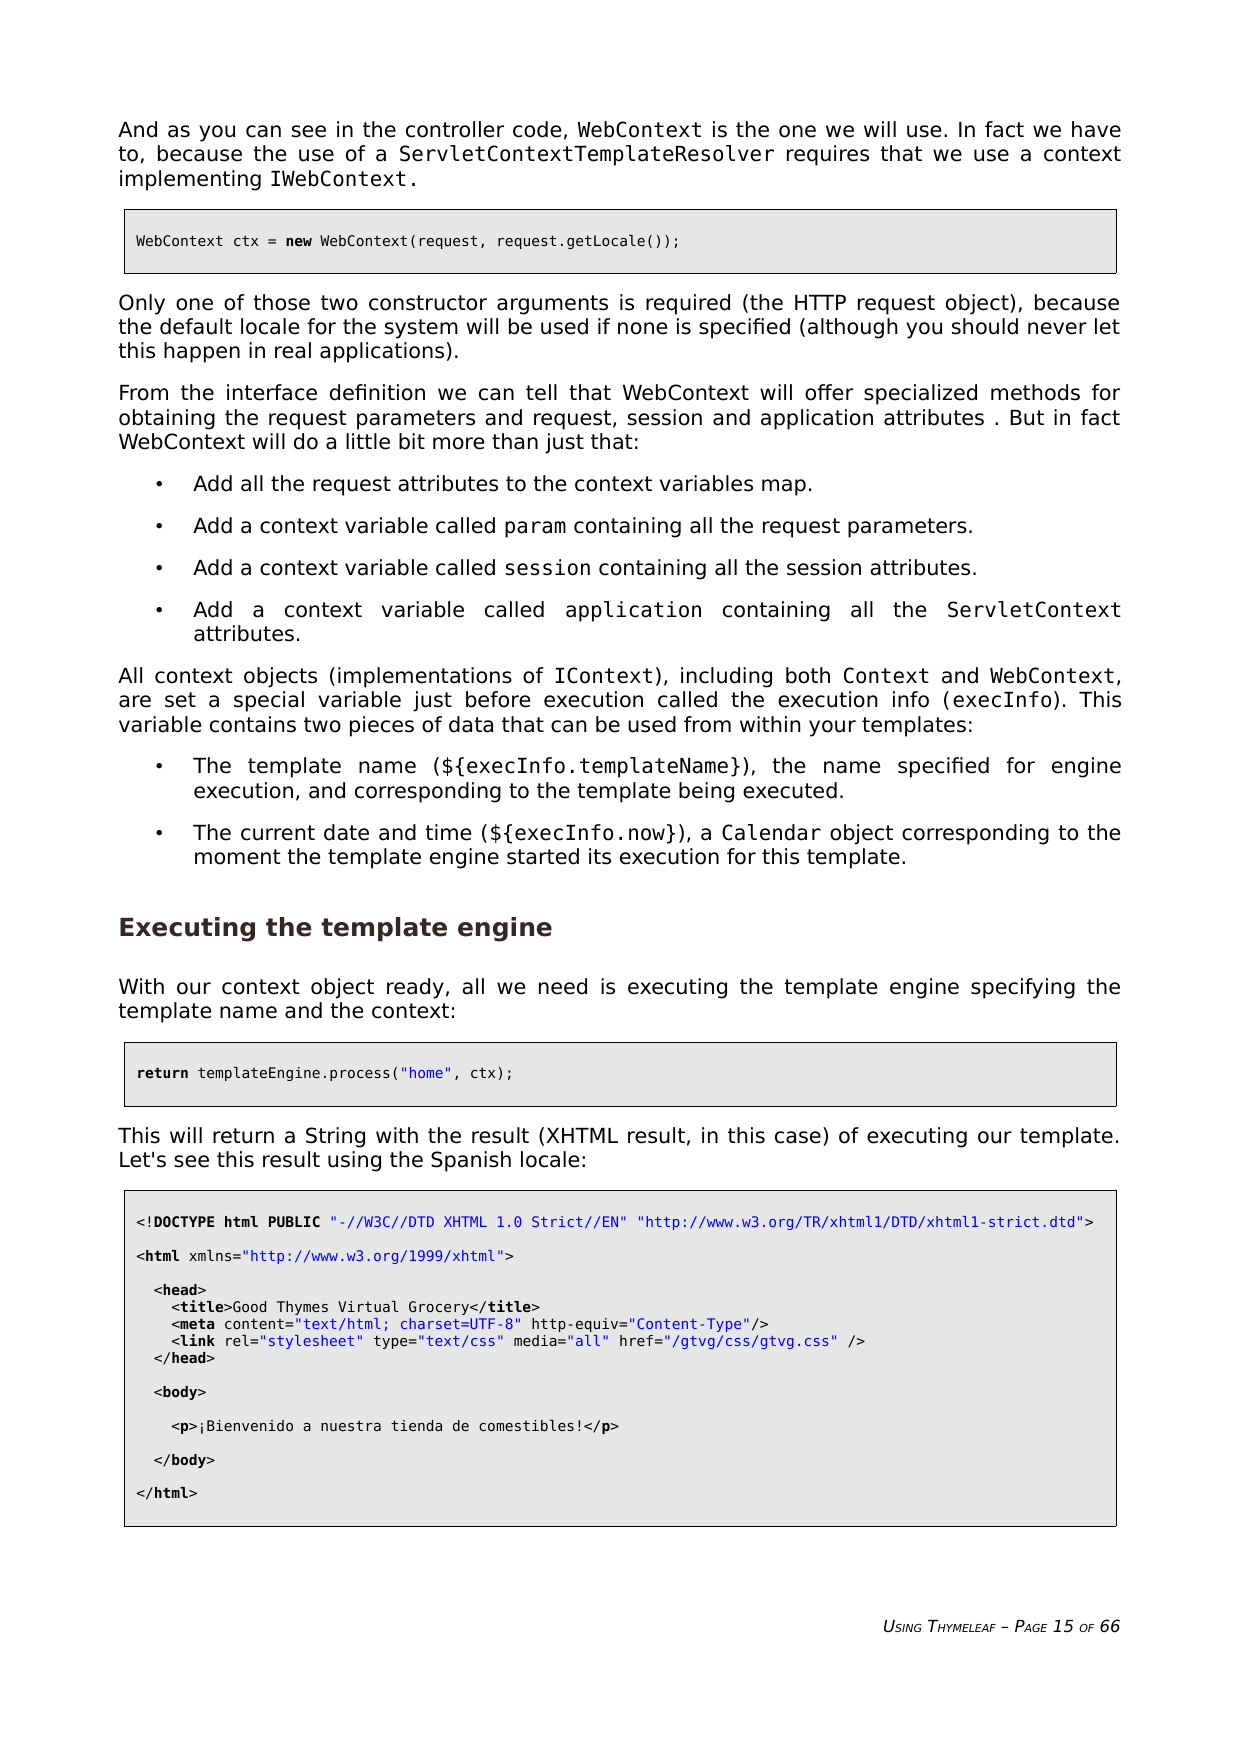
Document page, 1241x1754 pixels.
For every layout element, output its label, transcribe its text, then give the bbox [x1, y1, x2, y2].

text return templateEngine.process("home", ctx); [125, 1043, 1116, 1106]
list Add a context variable called session containing all the session attributes. [156, 556, 1122, 580]
text And as you can see in the controller code, WebContext is the one we will use. In fact we have to, because the use of a ServletContextTemplateResolver requires that we use a context implementing IWebContext. [118, 118, 1122, 191]
text WebContext ctx = new WebContext(request, request.getLocale()); [125, 210, 1116, 273]
text All context objects (implementations of IContext), including both Context and WebContext, are set a special variable just before execution called the execution info (execInfo). This variable contains two pieces of data that can be used from within your templates: [118, 664, 1122, 737]
list Add all the request attributes to the context variables map. [156, 472, 1122, 496]
text Only one of those two constructor arguments is required (the HTTP request object), because the default locale for the system will be used if none is specified (although you should never let this happen in real applications). [118, 291, 1122, 364]
text <!DOCTYPE html PUBLIC "-//W3C//DTD XHTML 1.0 Strict//EN" "http://www.w3.org/TR/xhtml1/DTD/xhtml1-strict.dtd"> <html xmlns="http://www.w3.org/1999/xhtml"> <head> <title>Good Thymes Virtual Grocery</title> <meta content="text/html; charset=UTF-8" http-equiv="Content-Type"/> <link rel="stylesheet" type="text/css" media="all" href="/gtvg/css/gtvg.css" /> </head> <body> <p>¡Bienvenido a nuestra tienda de comestibles!</p> </body> </html> [125, 1191, 1116, 1526]
text With our context object ready, all we need is executing the template engine specifying the template name and the context: [118, 975, 1122, 1024]
text From the interface definition we can tell that WebContext will offer specialized methods for obtaining the request parameters and request, session and application attributes . But in fact WebContext will do a little bit more than just that: [118, 381, 1122, 454]
list Add a context variable called param containing all the request parameters. [156, 514, 1122, 538]
list The current date and time (${execInfo.now}), a Calendar object corresponding to the moment the template engine started its execution for this template. [156, 821, 1122, 869]
subtitle Executing the template engine [118, 914, 1122, 943]
list The template name (${execInfo.templateName}), the name specified for engine execution, and corresponding to the template being executed. [156, 754, 1122, 803]
list Add a context variable called application containing all the ServletContext attributes. [156, 598, 1122, 646]
text This will return a String with the result (XHTML result, in this case) of executing our template. Let's see this result using the Spanish locale: [118, 1124, 1122, 1172]
